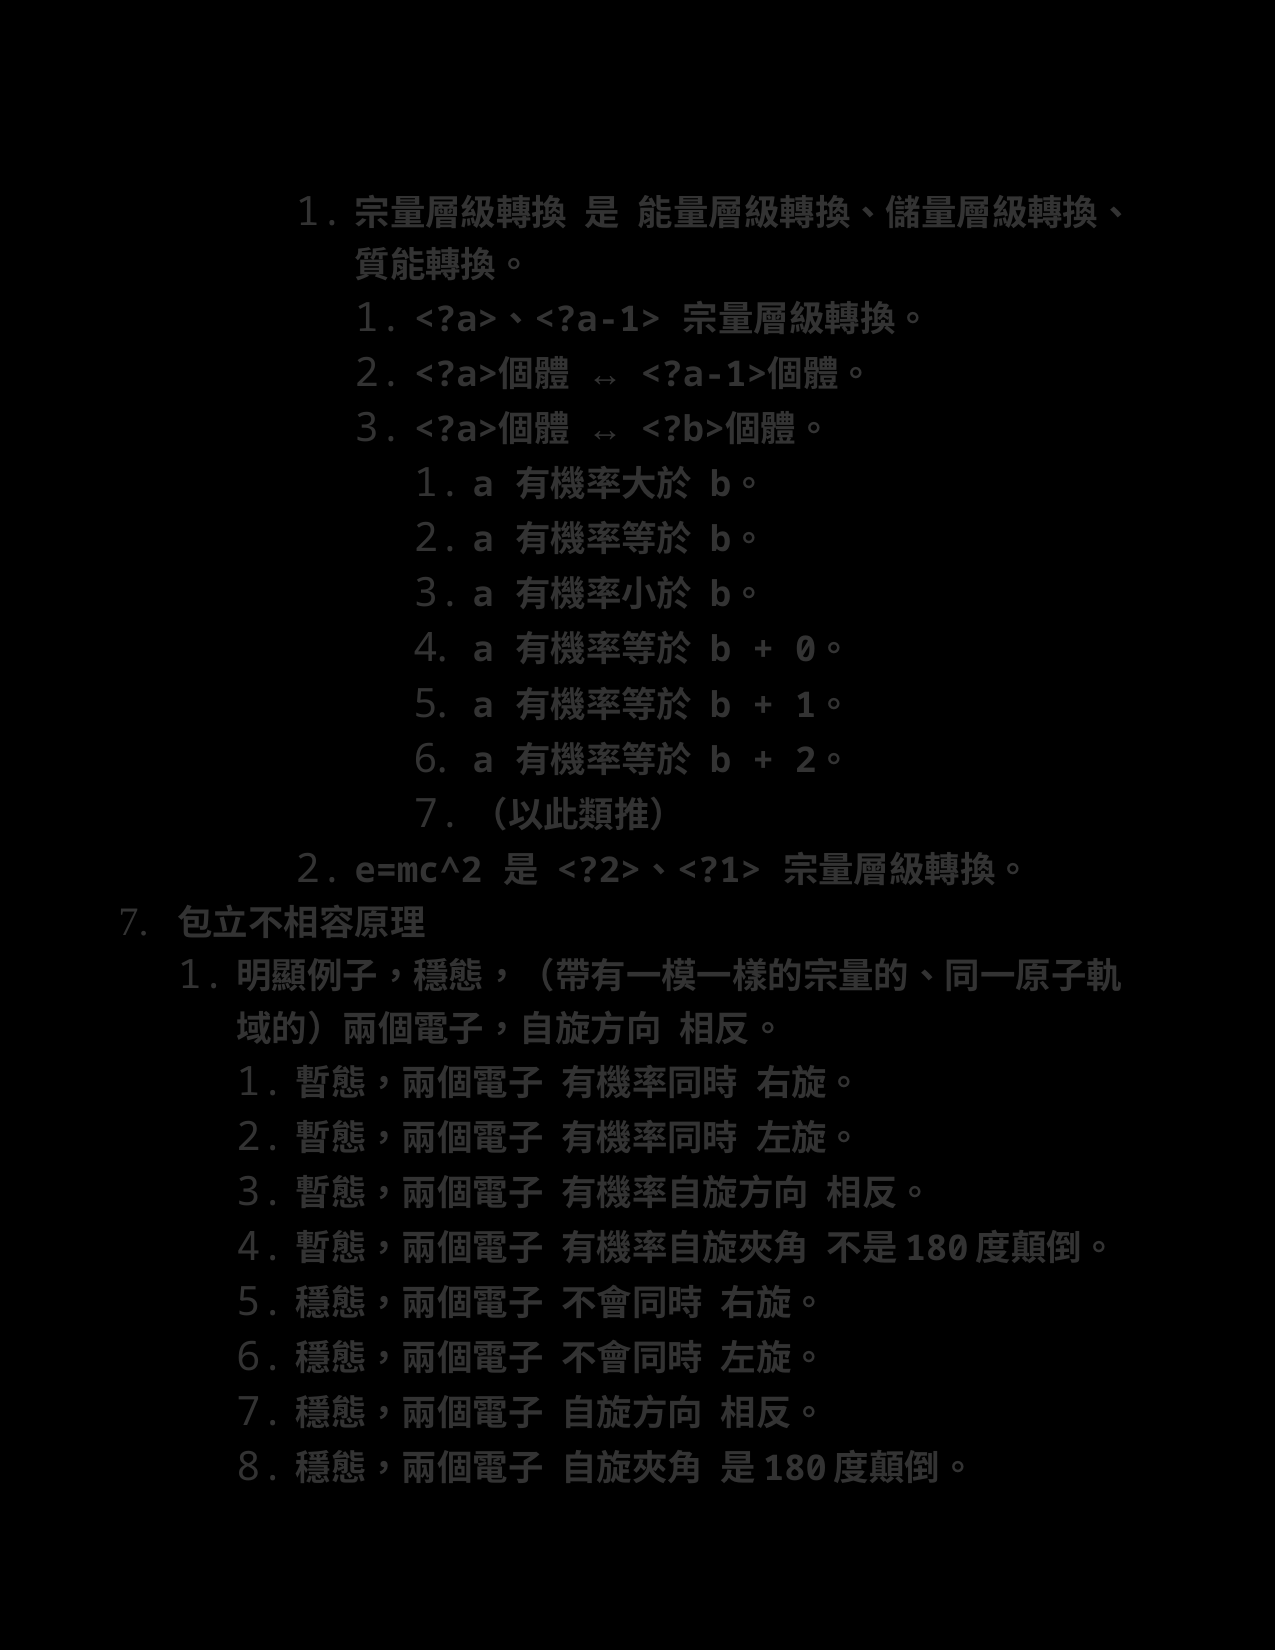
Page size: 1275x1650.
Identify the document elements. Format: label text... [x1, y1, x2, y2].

list <?a>、<?a-1> 宗量層級轉換。 [354, 288, 1157, 343]
list 穩態，兩個電子 不會同時 左旋。 [236, 1327, 1157, 1382]
list （以此類推） [413, 784, 1157, 839]
list 包立不相容原理 [118, 894, 1157, 945]
list a 有機率等於 b + 2。 [413, 729, 1157, 784]
list <?a>個體 ↔ <?b>個體。 [354, 398, 1157, 453]
list <?a>個體 ↔ <?a-1>個體。 [354, 343, 1157, 398]
list 穩態，兩個電子 自旋方向 相反。 [236, 1382, 1157, 1437]
list 暫態，兩個電子 有機率自旋方向 相反。 [236, 1162, 1157, 1217]
list 穩態，兩個電子 不會同時 右旋。 [236, 1272, 1157, 1327]
list 明顯例子，穩態，（帶有一模一樣的宗量的、同一原子軌域的）兩個電子，自旋方向 相反。 [177, 945, 1157, 1052]
list 宗量層級轉換 是 能量層級轉換、儲量層級轉換、質能轉換。 [295, 182, 1157, 288]
list a 有機率小於 b。 [413, 563, 1157, 619]
list 暫態，兩個電子 有機率自旋夾角 不是180度顛倒。 [236, 1217, 1157, 1272]
list a 有機率等於 b + 1。 [413, 674, 1157, 729]
list a 有機率大於 b。 [413, 453, 1157, 508]
list a 有機率等於 b。 [413, 508, 1157, 563]
list a 有機率等於 b + 0。 [413, 619, 1157, 674]
list 暫態，兩個電子 有機率同時 右旋。 [236, 1052, 1157, 1107]
list e=mc^2 是 <?2>、<?1> 宗量層級轉換。 [295, 839, 1157, 894]
list 暫態，兩個電子 有機率同時 左旋。 [236, 1107, 1157, 1162]
list 穩態，兩個電子 自旋夾角 是180度顛倒。 [236, 1437, 1157, 1493]
